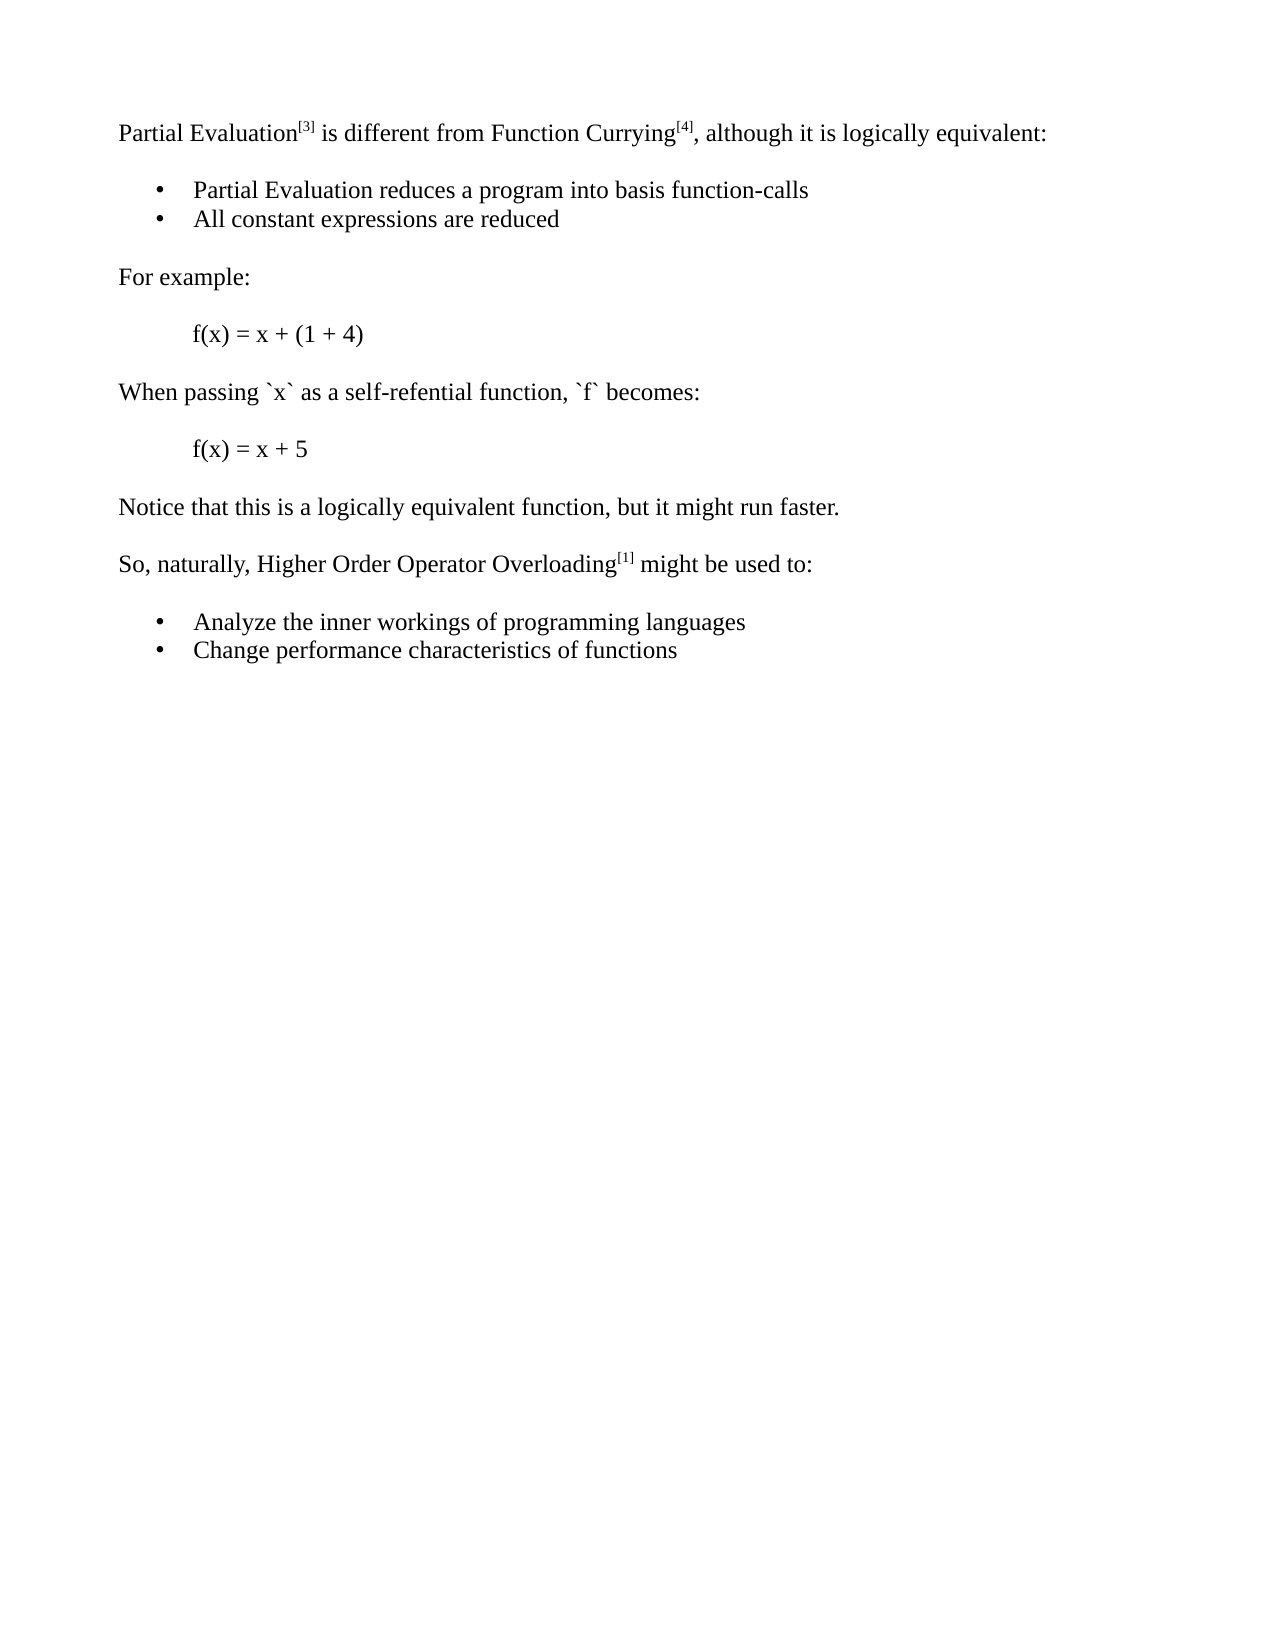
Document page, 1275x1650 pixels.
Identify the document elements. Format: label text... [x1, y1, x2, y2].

list Change performance characteristics of functions [156, 636, 1157, 664]
text Partial Evaluation[3] is different from Function Currying[4], although it is logically equivalent: [118, 118, 1157, 147]
text For example: [118, 262, 1157, 291]
text So, naturally, Higher Order Operator Overloading[1] might be used to: [118, 549, 1157, 578]
text f(x) = x + (1 + 4) [118, 319, 1157, 348]
list Analyze the inner workings of programming languages [156, 607, 1157, 636]
list Partial Evaluation reduces a program into basis function-calls [156, 176, 1157, 204]
text When passing `x` as a self-refential function, `f` becomes: [118, 377, 1157, 406]
text f(x) = x + 5 [118, 434, 1157, 463]
text Notice that this is a logically equivalent function, but it might run faster. [118, 492, 1157, 521]
list All constant expressions are reduced [156, 204, 1157, 233]
